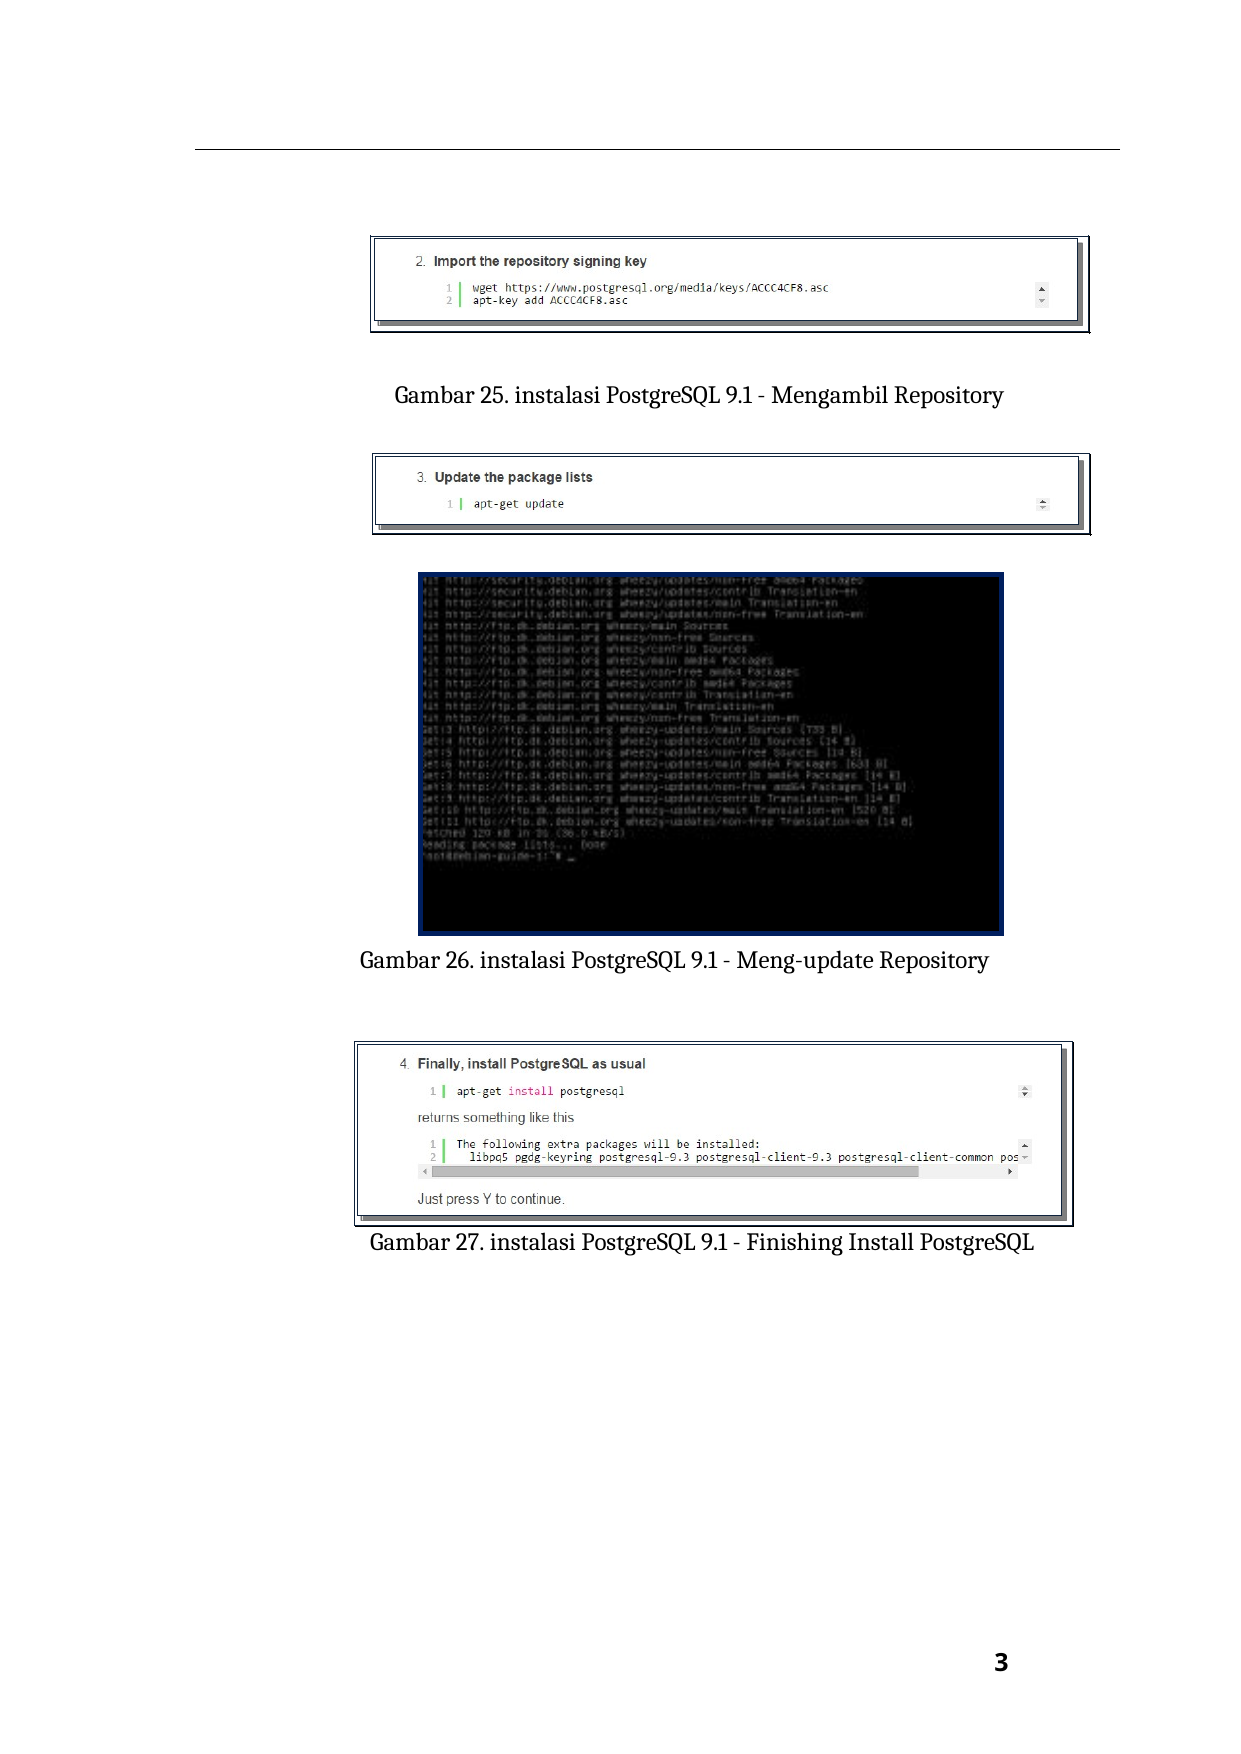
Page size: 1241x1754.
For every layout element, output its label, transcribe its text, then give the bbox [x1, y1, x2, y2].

text Gambar 25. instalasi PostgreSQL 9.1 - Mengambil Repository [394, 381, 1075, 410]
picture [376, 457, 1078, 524]
picture [423, 577, 999, 931]
text Gambar 26. instalasi PostgreSQL 9.1 - Meng-update Repository [195, 946, 1075, 975]
picture [377, 242, 1083, 326]
picture [375, 239, 1077, 320]
picture [378, 460, 1084, 530]
text Gambar 27. instalasi PostgreSQL 9.1 - Finishing Install PostgreSQL [370, 1015, 1075, 1256]
picture [358, 1045, 1061, 1215]
picture [360, 1048, 1067, 1221]
